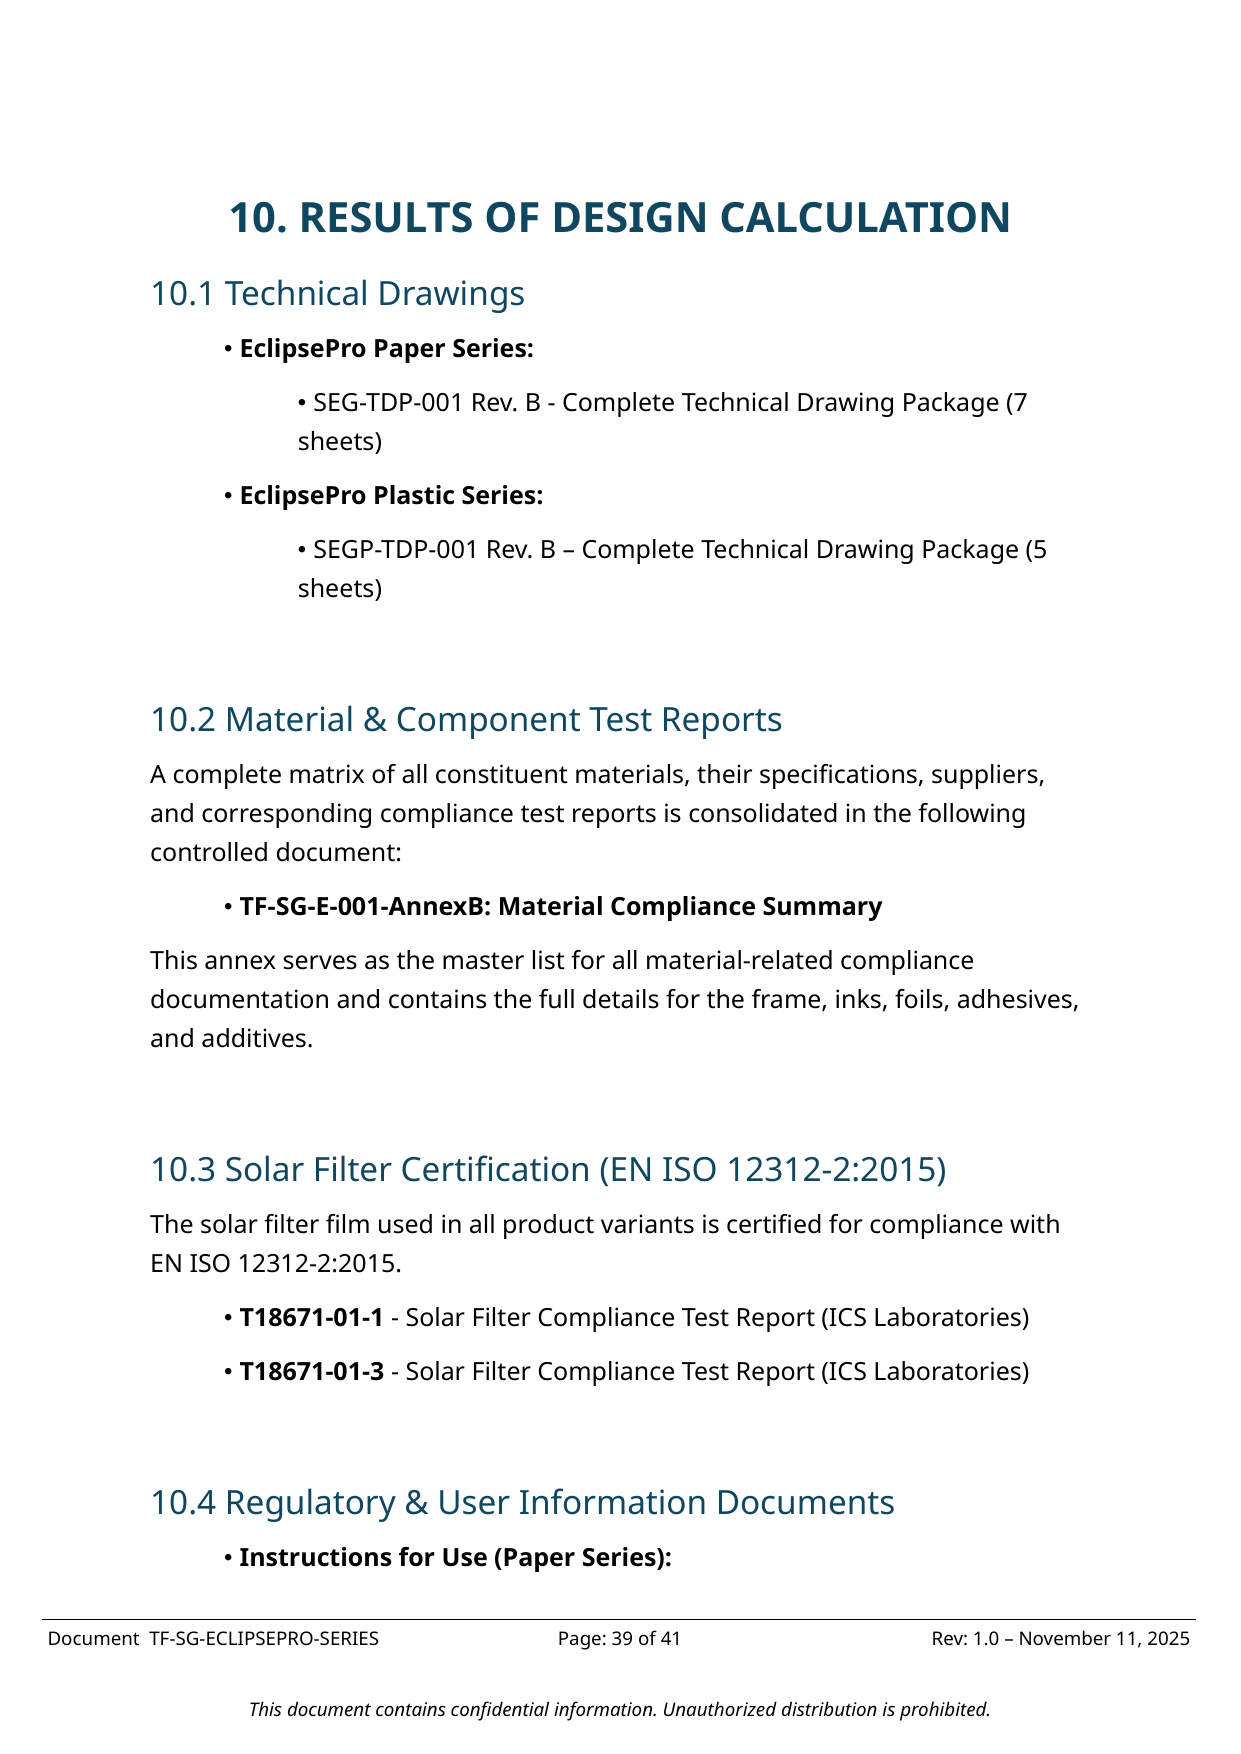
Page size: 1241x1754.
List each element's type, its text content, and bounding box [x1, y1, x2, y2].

subtitle 10. RESULTS OF DESIGN CALCULATION [150, 187, 1090, 244]
list SEGP-TDP-001 Rev. B – Complete Technical Drawing Package (5 sheets) [150, 531, 1090, 604]
list EclipsePro Paper Series: [150, 331, 1090, 365]
subtitle 10.4 Regulatory & User Information Documents [150, 1478, 1090, 1524]
list T18671-01-3 - Solar Filter Compliance Test Report (ICS Laboratories) [150, 1353, 1090, 1387]
list EclipsePro Plastic Series: [150, 478, 1090, 512]
subtitle 10.2 Material & Component Test Reports [150, 696, 1090, 741]
text A complete matrix of all constituent materials, their specifications, suppliers, and corresponding compliance test reports is consolidated in the following controlled document: [150, 757, 1090, 869]
text The solar filter film used in all product variants is certified for compliance with EN ISO 12312-2:2015. [150, 1207, 1090, 1280]
list T18671-01-1 - Solar Filter Compliance Test Report (ICS Laboratories) [150, 1300, 1090, 1334]
list TF-SG-E-001-AnnexB: Material Compliance Summary [150, 889, 1090, 923]
subtitle 10.1 Technical Drawings [150, 270, 1090, 315]
list SEG-TDP-001 Rev. B - Complete Technical Drawing Package (7 sheets) [150, 385, 1090, 458]
text This annex serves as the master list for all material-related compliance documentation and contains the full details for the frame, inks, foils, adhesives, and additives. [150, 942, 1090, 1055]
subtitle 10.3 Solar Filter Certification (EN ISO 12312-2:2015) [150, 1146, 1090, 1191]
list Instructions for Use (Paper Series): [150, 1539, 1090, 1573]
